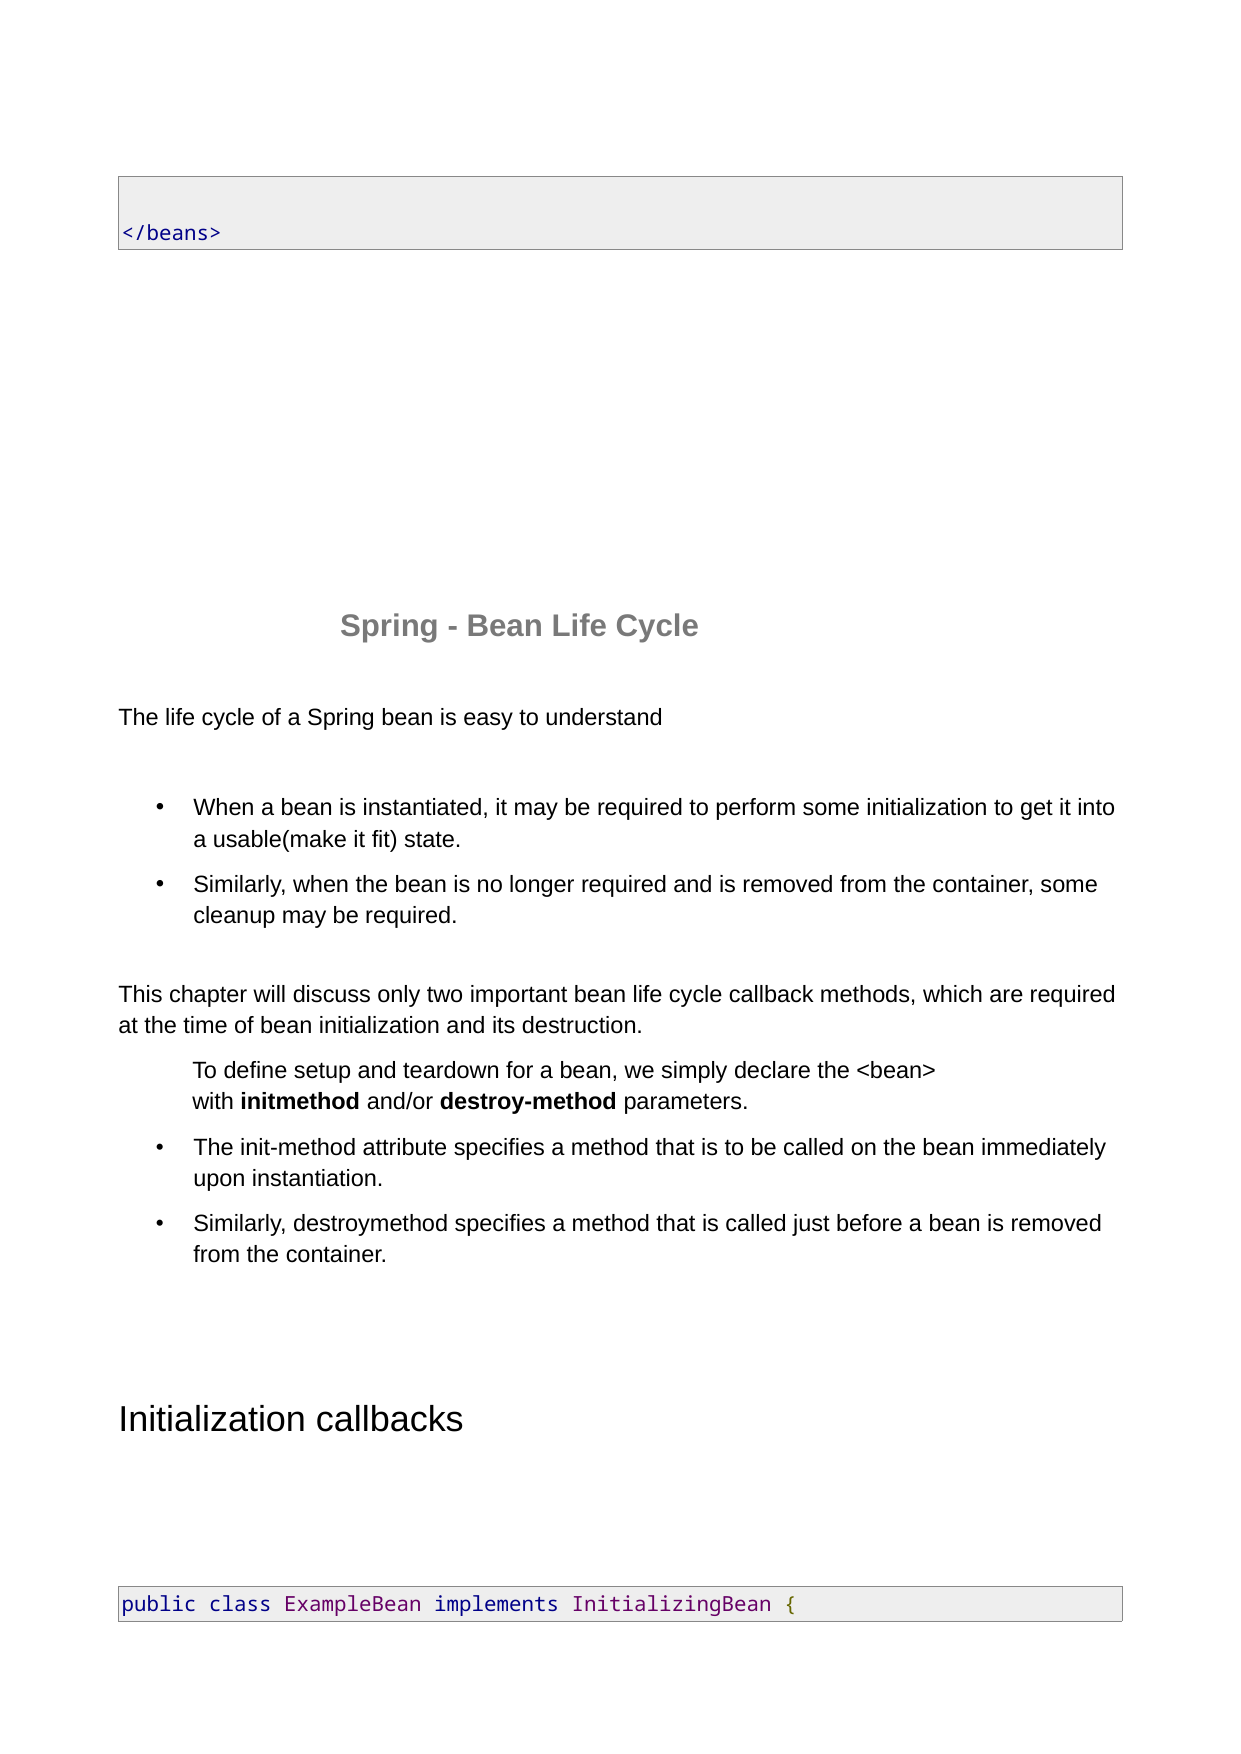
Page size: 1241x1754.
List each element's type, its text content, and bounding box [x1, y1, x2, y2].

list When a bean is instantiated, it may be required to perform some initialization to get it into a usable(make it fit) state. [156, 794, 1122, 852]
text This chapter will discuss only two important bean life cycle callback methods, which are required at the time of bean initialization and its destruction. [118, 981, 1122, 1038]
subtitle Initialization callbacks [118, 1398, 1122, 1439]
text public class ExampleBean implements InitializingBean { [119, 1587, 1122, 1621]
text The life cycle of a Spring bean is easy to understand [118, 703, 1122, 730]
list The init-method attribute specifies a method that is to be called on the bean immediately upon instantiation. [156, 1133, 1122, 1191]
list Similarly, when the bean is no longer required and is removed from the container, some cleanup may be required. [156, 871, 1122, 962]
list Similarly, destroymethod specifies a method that is called just before a bean is removed from the container. [156, 1210, 1122, 1268]
subtitle Spring - Bean Life Cycle [118, 607, 1122, 643]
text To define setup and teardown for a bean, we simply declare the <bean> with initmethod and/or destroy-method parameters. [118, 1057, 1122, 1115]
text </beans> [119, 214, 1122, 249]
